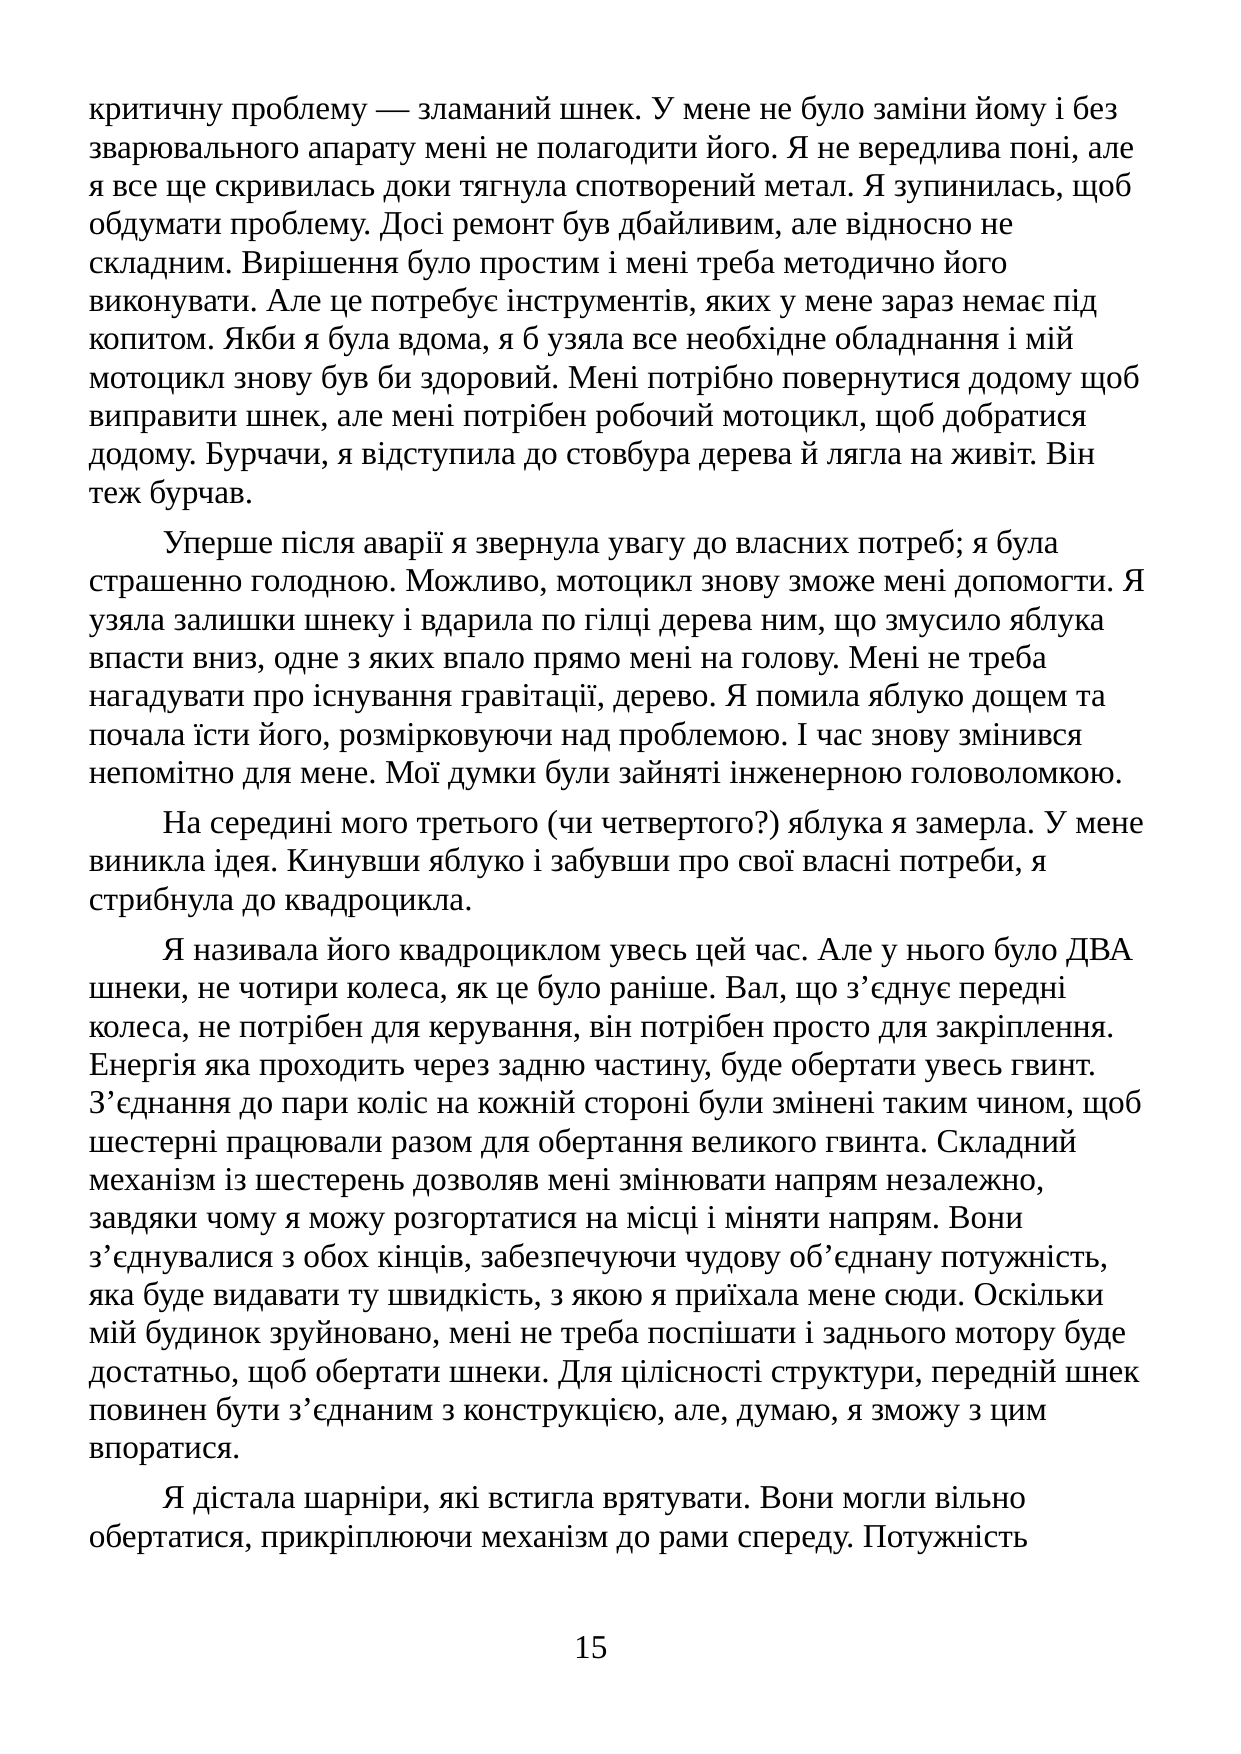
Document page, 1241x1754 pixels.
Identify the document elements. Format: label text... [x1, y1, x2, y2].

text На середині мого третього (чи четвертого?) яблука я замерла. У мене виникла ідея. Кинувши яблуко і забувши про свої власні потреби, я стрибнула до квадроцикла. [88, 802, 1152, 917]
text Я називала його квадроциклом увесь цей час. Але у нього було ДВА шнеки, не чотири колеса, як це було раніше. Вал, що з’єднує передні колеса, не потрібен для керування, він потрібен просто для закріплення. Енергія яка проходить через задню частину, буде обертати увесь гвинт. З’єднання до пари коліс на кожній стороні були змінені таким чином, щоб шестерні працювали разом для обертання великого гвинта. Складний механізм із шестерень дозволяв мені змінювати напрям незалежно, завдяки чому я можу розгортатися на місці і міняти напрям. Вони з’єднувалися з обох кінців, забезпечуючи чудову об’єднану потужність, яка буде видавати ту швидкість, з якою я приїхала мене сюди. Оскільки мій будинок зруйновано, мені не треба поспішати і заднього мотору буде достатньо, щоб обертати шнеки. Для цілісності структури, передній шнек повинен бути з’єднаним з конструкцією, але, думаю, я зможу з цим впоратися. [88, 929, 1152, 1466]
text критичну проблему — зламаний шнек. У мене не було заміни йому і без зварювального апарату мені не полагодити його. Я не вередлива поні, але я все ще скривилась доки тягнула спотворений метал. Я зупинилась, щоб обдумати проблему. Досі ремонт був дбайливим, але відносно не складним. Вирішення було простим і мені треба методично його виконувати. Але це потребує інструментів, яких у мене зараз немає під копитом. Якби я була вдома, я б узяла все необхідне обладнання і мій мотоцикл знову був би здоровий. Мені потрібно повернутися додому щоб виправити шнек, але мені потрібен робочий мотоцикл, щоб добратися додому. Бурчачи, я відступила до стовбура дерева й лягла на живіт. Він теж бурчав. [88, 88, 1152, 510]
text Уперше після аварії я звернула увагу до власних потреб; я була страшенно голодною. Можливо, мотоцикл знову зможе мені допомогти. Я узяла залишки шнеку і вдарила по гілці дерева ним, що змусило яблука впасти вниз, одне з яких впало прямо мені на голову. Мені не треба нагадувати про існування гравітації, дерево. Я помила яблуко дощем та почала їсти його, розмірковуючи над проблемою. І час знову змінився непомітно для мене. Мої думки були зайняті інженерною головоломкою. [88, 522, 1152, 790]
text Я дістала шарніри, які встигла врятувати. Вони могли вільно обертатися, прикріплюючи механізм до рами спереду. Потужність [88, 1478, 1152, 1554]
